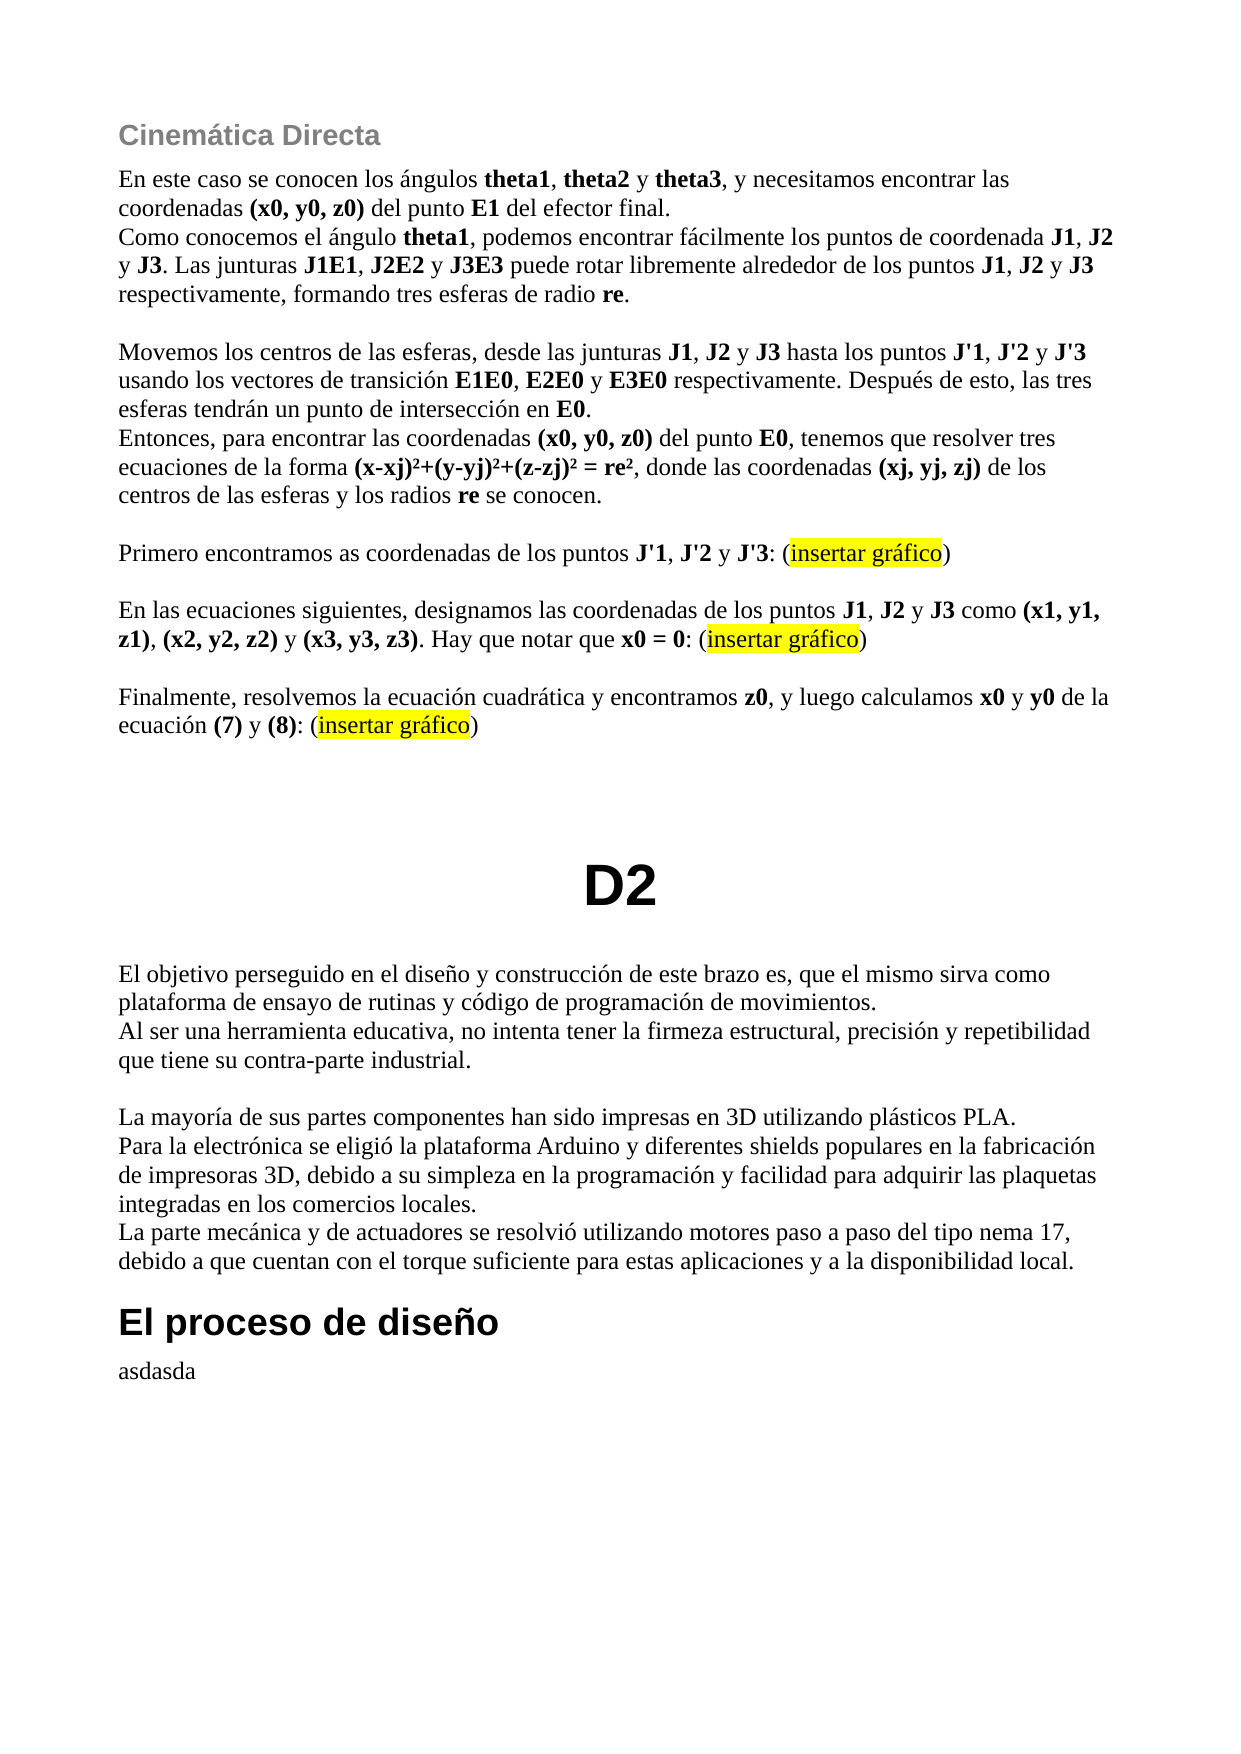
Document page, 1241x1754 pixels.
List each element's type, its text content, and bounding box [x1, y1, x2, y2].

subtitle El proceso de diseño [118, 1300, 1122, 1344]
text Para la electrónica se eligió la plataforma Arduino y diferentes shields populares en la fabricación de impresoras 3D, debido a su simpleza en la programación y facilidad para adquirir las plaquetas integradas en los comercios locales. [118, 1131, 1122, 1217]
text Primero encontramos as coordenadas de los puntos J'1, J'2 y J'3: (insertar gráfico) [118, 538, 1122, 567]
text Movemos los centros de las esferas, desde las junturas J1, J2 y J3 hasta los puntos J'1, J'2 y J'3 usando los vectores de transición E1E0, E2E0 y E3E0 respectivamente. Después de esto, las tres esferas tendrán un punto de intersección en E0. [118, 337, 1122, 423]
text La mayoría de sus partes componentes han sido impresas en 3D utilizando plásticos PLA. [118, 1102, 1122, 1131]
title D2 [118, 850, 1122, 917]
text Como conocemos el ángulo theta1, podemos encontrar fácilmente los puntos de coordenada J1, J2 y J3. Las junturas J1E1, J2E2 y J3E3 puede rotar libremente alrededor de los puntos J1, J2 y J3 respectivamente, formando tres esferas de radio re. [118, 222, 1122, 308]
text El objetivo perseguido en el diseño y construcción de este brazo es, que el mismo sirva como plataforma de ensayo de rutinas y código de programación de movimientos. Al ser una herramienta educativa, no intenta tener la firmeza estructural, precisión y repetibilidad que tiene su contra-parte industrial. [118, 959, 1122, 1074]
text En este caso se conocen los ángulos theta1, theta2 y theta3, y necesitamos encontrar las coordenadas (x0, y0, z0) del punto E1 del efector final. [118, 164, 1122, 222]
text asdasda [118, 1356, 1122, 1385]
subtitle Cinemática Directa [118, 118, 1122, 152]
text Finalmente, resolvemos la ecuación cuadrática y encontramos z0, y luego calculamos x0 y y0 de la ecuación (7) y (8): (insertar gráfico) [118, 682, 1122, 739]
text La parte mecánica y de actuadores se resolvió utilizando motores paso a paso del tipo nema 17, debido a que cuentan con el torque suficiente para estas aplicaciones y a la disponibilidad local. [118, 1217, 1122, 1275]
text En las ecuaciones siguientes, designamos las coordenadas de los puntos J1, J2 y J3 como (x1, y1, z1), (x2, y2, z2) y (x3, y3, z3). Hay que notar que x0 = 0: (insertar gráfico) [118, 595, 1122, 653]
text Entonces, para encontrar las coordenadas (x0, y0, z0) del punto E0, tenemos que resolver tres ecuaciones de la forma (x-xj)²+(y-yj)²+(z-zj)² = re², donde las coordenadas (xj, yj, zj) de los centros de las esferas y los radios re se conocen. [118, 423, 1122, 509]
